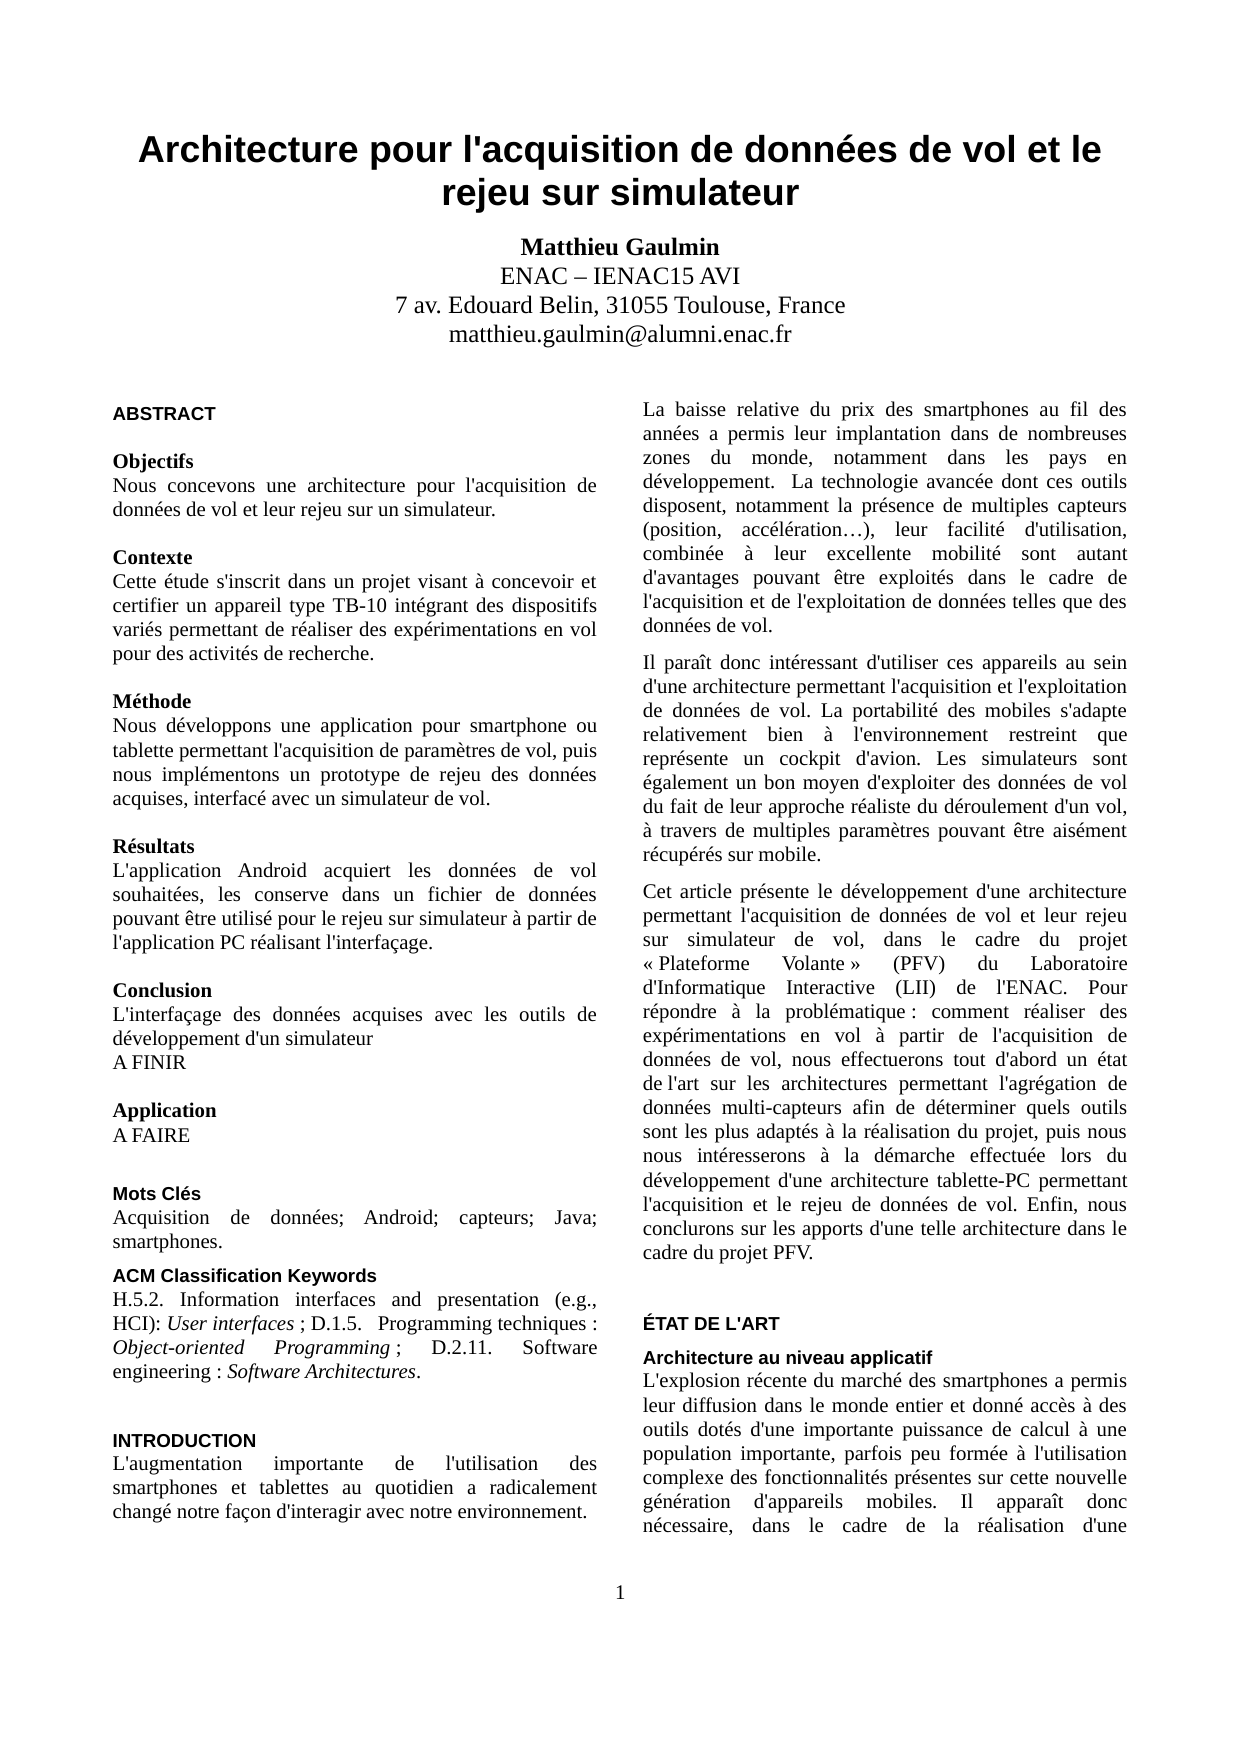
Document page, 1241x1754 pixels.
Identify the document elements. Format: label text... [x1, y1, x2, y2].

text Nous concevons une architecture pour l'acquisition de données de vol et leur rejeu sur un simulateur. [112, 473, 598, 521]
subtitle INTRODUCTION [112, 1430, 598, 1451]
text Cet article présente le développement d'une architecture permettant l'acquisition de données de vol et leur rejeu sur simulateur de vol, dans le cadre du projet « Plateforme Volante » (PFV) du Laboratoire d'Informatique Interactive (LII) de l'ENAC. Pour répondre à la problématique : comment réaliser des expérimentations en vol à partir de l'acquisition de données de vol, nous effectuerons tout d'abord un état de l'art sur les architectures permettant l'agrégation de données multi-capteurs afin de déterminer quels outils sont les plus adaptés à la réalisation du projet, puis nous nous intéresserons à la démarche effectuée lors du développement d'une architecture tablette-PC permettant l'acquisition et le rejeu de données de vol. Enfin, nous conclurons sur les apports d'une telle architecture dans le cadre du projet PFV. [643, 879, 1128, 1264]
text Acquisition de données; Android; capteurs; Java; smartphones. [112, 1205, 598, 1253]
text A FAIRE [112, 1122, 598, 1147]
subtitle ABSTRACT [112, 403, 598, 425]
text Contexte [112, 545, 598, 569]
table_header Matthieu Gaulmin ENAC – IENAC15 AVI 7 av. Edouard Belin, 31055 Toulouse, France matthieu.gaulmin@alumni.enac.fr [95, 233, 1145, 347]
text H.5.2. Information interfaces and presentation (e.g., HCI): User interfaces ; D.1.5. Programming techniques : Object-oriented Programming ; D.2.11. Software engineering : Software Architectures. [112, 1287, 598, 1383]
text Résultats [112, 834, 598, 858]
text Nous développons une application pour smartphone ou tablette permettant l'acquisition de paramètres de vol, puis nous implémentons un prototype de rejeu des données acquises, interfacé avec un simulateur de vol. [112, 713, 598, 810]
text La baisse relative du prix des smartphones au fil des années a permis leur implantation dans de nombreuses zones du monde, notamment dans les pays en développement. La technologie avancée dont ces outils disposent, notamment la présence de multiples capteurs (position, accélération…), leur facilité d'utilisation, combinée à leur excellente mobilité sont autant d'avantages pouvant être exploités dans le cadre de l'acquisition et de l'exploitation de données telles que des données de vol. [643, 397, 1128, 637]
text L'augmentation importante de l'utilisation des smartphones et tablettes au quotidien a radicalement changé notre façon d'interagir avec notre environnement. [112, 1451, 598, 1523]
text L'interfaçage des données acquises avec les outils de développement d'un simulateur [112, 1002, 598, 1050]
text Cette étude s'inscrit dans un projet visant à concevoir et certifier un appareil type TB-10 intégrant des dispositifs variés permettant de réaliser des expérimentations en vol pour des activités de recherche. [112, 569, 598, 665]
text Objectifs [112, 449, 598, 473]
text Méthode [112, 689, 598, 713]
text L'application Android acquiert les données de vol souhaitées, les conserve dans un fichier de données pouvant être utilisé pour le rejeu sur simulateur à partir de l'application PC réalisant l'interfaçage. [112, 858, 598, 954]
text Il paraît donc intéressant d'utiliser ces appareils au sein d'une architecture permettant l'acquisition et l'exploitation de données de vol. La portabilité des mobiles s'adapte relativement bien à l'environnement restreint que représente un cockpit d'avion. Les simulateurs sont également un bon moyen d'exploiter des données de vol du fait de leur approche réaliste du déroulement d'un vol, à travers de multiples paramètres pouvant être aisément récupérés sur mobile. [643, 650, 1128, 866]
text Application [112, 1098, 598, 1122]
title Architecture pour l'acquisition de données de vol et le rejeu sur simulateur [112, 127, 1128, 214]
subtitle ACM Classification Keywords [112, 1265, 598, 1287]
text A FINIR [112, 1050, 598, 1074]
subtitle Architecture au niveau applicatif [643, 1347, 1128, 1368]
text L'explosion récente du marché des smartphones a permis leur diffusion dans le monde entier et donné accès à des outils dotés d'une importante puissance de calcul à une population importante, parfois peu formée à l'utilisation complexe des fonctionnalités présentes sur cette nouvelle génération d'appareils mobiles. Il apparaît donc nécessaire, dans le cadre de la réalisation d'une [643, 1368, 1128, 1537]
subtitle ÉTAT DE L'ART [643, 1313, 1128, 1334]
subtitle Mots Clés [112, 1183, 598, 1205]
text Conclusion [112, 978, 598, 1002]
